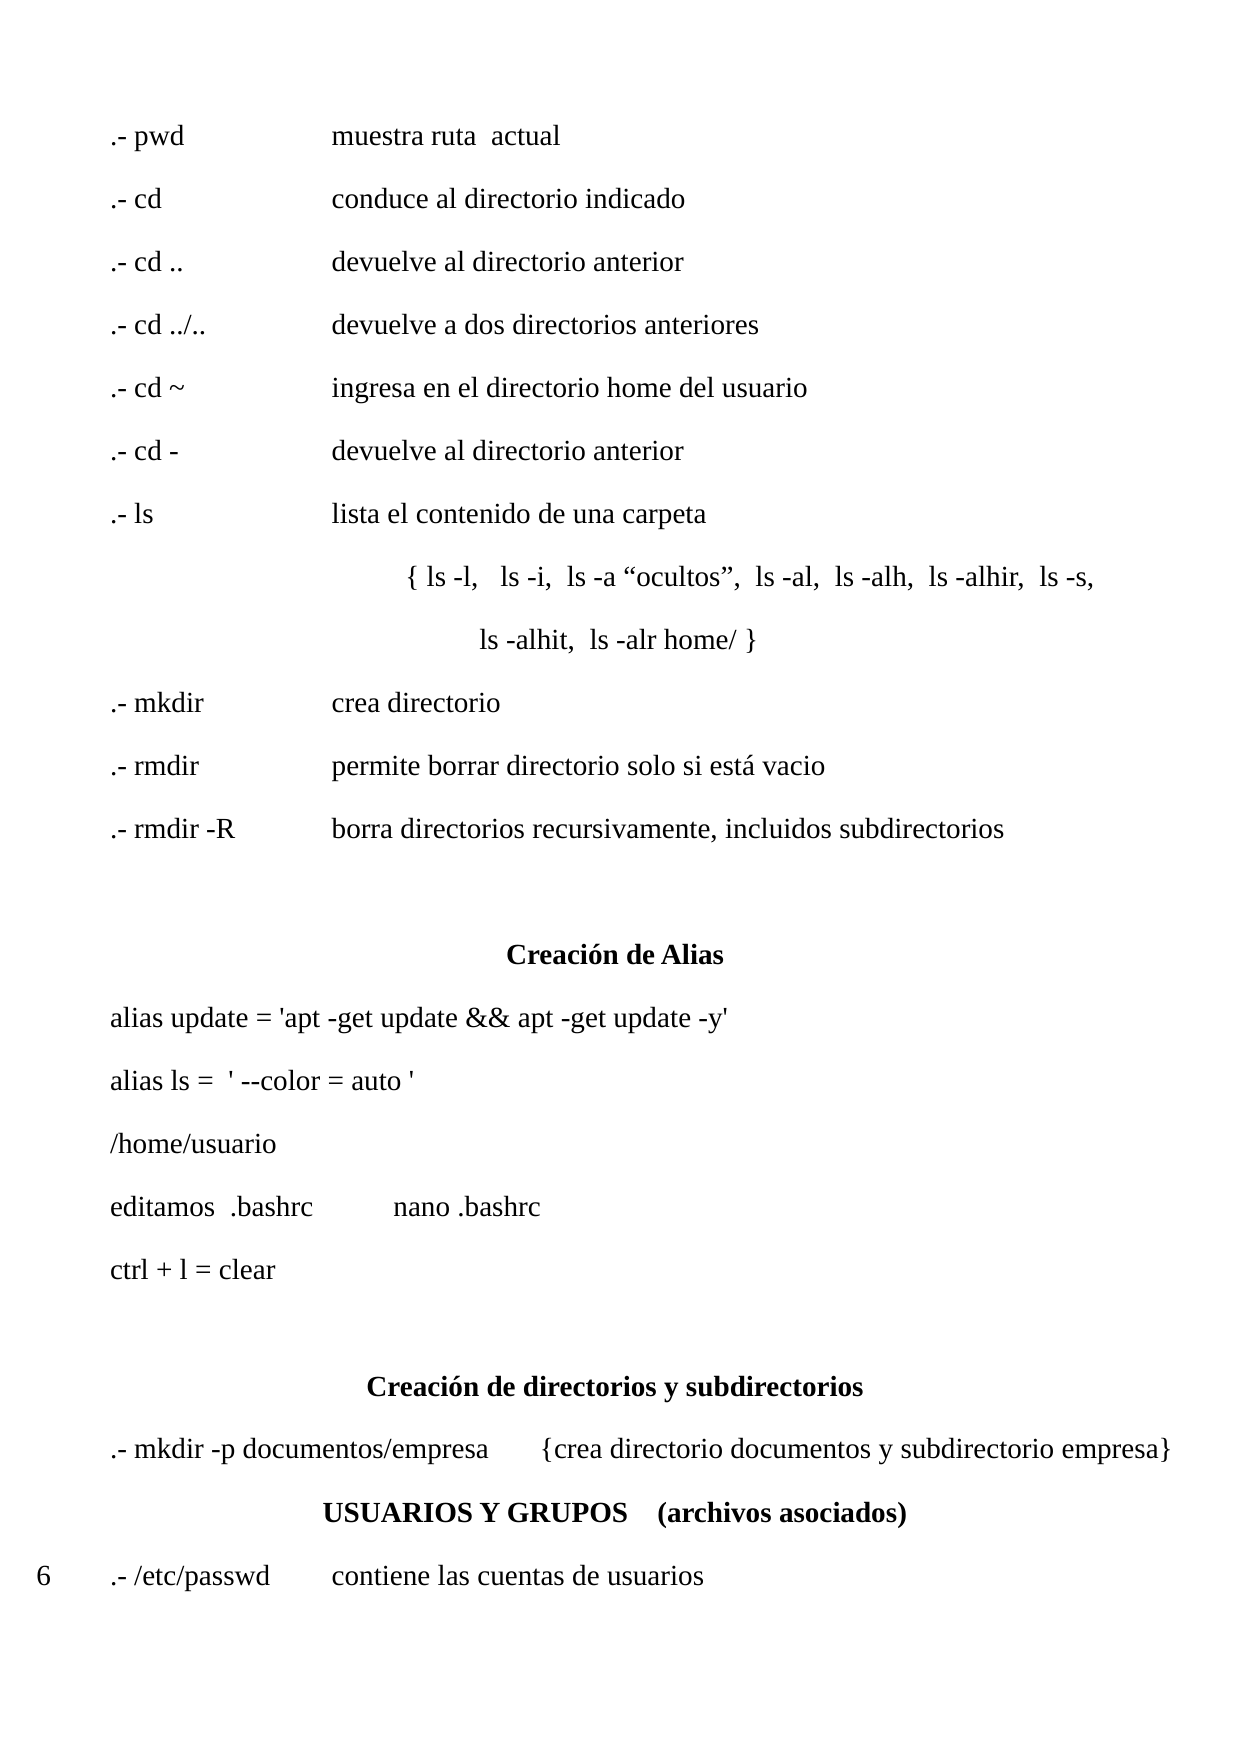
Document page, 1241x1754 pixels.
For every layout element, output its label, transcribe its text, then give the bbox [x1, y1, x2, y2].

text ctrl + l = clear [36, 1252, 1194, 1286]
text .- ls lista el contenido de una carpeta [36, 496, 1194, 530]
text .- cd - devuelve al directorio anterior [36, 433, 1194, 467]
text .- cd ~ ingresa en el directorio home del usuario [36, 370, 1194, 404]
text editamos .bashrc nano .bashrc [36, 1189, 1194, 1223]
text .- cd .. devuelve al directorio anterior [36, 244, 1194, 278]
text Creación de directorios y subdirectorios [36, 1369, 1194, 1402]
text .- mkdir crea directorio [36, 685, 1194, 719]
text { ls -l, ls -i, ls -a “ocultos”, ls -al, ls -alh, ls -alhir, ls -s, [36, 559, 1194, 593]
text alias ls = ' --color = auto ' [36, 1063, 1194, 1097]
text alias update = 'apt -get update && apt -get update -y' [36, 1000, 1194, 1034]
text .- cd conduce al directorio indicado [36, 181, 1194, 215]
text ls -alhit, ls -alr home/ } [36, 622, 1194, 656]
text .- rmdir permite borrar directorio solo si está vacio [36, 748, 1194, 782]
text /home/usuario [36, 1126, 1194, 1160]
text .- mkdir -p documentos/empresa {crea directorio documentos y subdirectorio empresa} [36, 1432, 1194, 1465]
text .- cd ../.. devuelve a dos directorios anteriores [36, 307, 1194, 341]
text 6 .- /etc/passwd contiene las cuentas de usuarios [36, 1558, 1194, 1591]
text USUARIOS Y GRUPOS (archivos asociados) [36, 1495, 1194, 1528]
text .- rmdir -R borra directorios recursivamente, incluidos subdirectorios [36, 811, 1194, 845]
text Creación de Alias [36, 937, 1194, 971]
text .- pwd muestra ruta actual [36, 118, 1194, 152]
